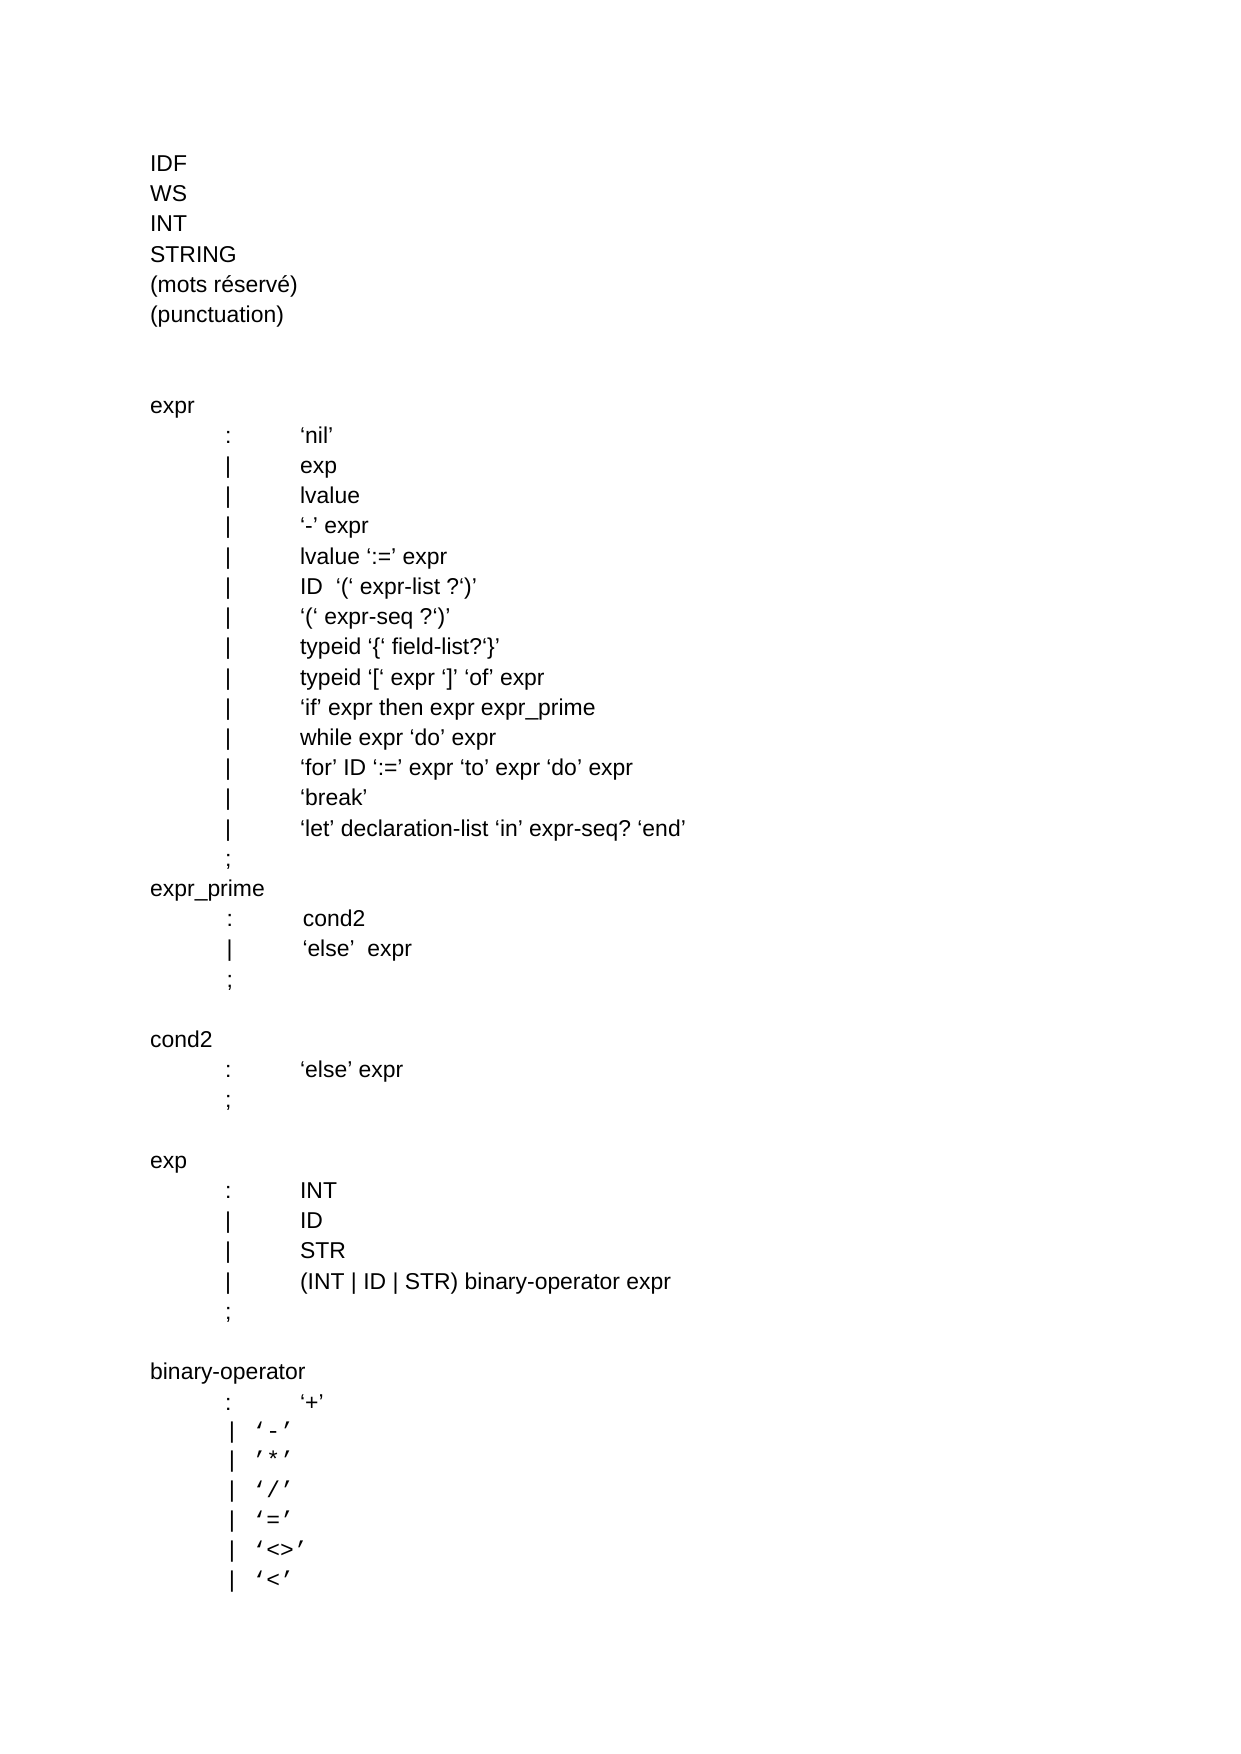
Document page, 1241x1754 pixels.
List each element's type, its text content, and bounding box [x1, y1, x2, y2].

text ; [150, 1086, 1090, 1113]
text expr [150, 392, 1090, 418]
text | ‘-’ [225, 1419, 1090, 1445]
text (punctuation) [150, 301, 1090, 327]
text STRING [150, 241, 1090, 267]
text expr_prime [150, 875, 1090, 901]
text : INT [150, 1177, 1090, 1203]
text | ‘/’ [225, 1479, 1090, 1504]
text : ‘+’ [225, 1388, 1090, 1415]
text | lvalue ‘:=’ expr [150, 543, 1090, 569]
text ; [150, 1298, 1090, 1324]
text IDF [150, 150, 1090, 176]
text | ID ‘(‘ expr-list ?‘)’ [150, 573, 1090, 599]
text : ‘else’ expr [150, 1056, 1090, 1083]
text | ID [150, 1207, 1090, 1234]
text | STR [225, 1237, 1090, 1264]
text : cond2 [150, 905, 1090, 932]
text | ’*’ [225, 1449, 1090, 1475]
text | typeid ‘[‘ expr ‘]’ ‘of’ expr [150, 663, 1090, 690]
text : ‘nil’ [150, 422, 1090, 448]
text ; [150, 966, 1090, 992]
text | ‘let’ declaration-list ‘in’ expr-seq? ‘end’ [150, 814, 1090, 841]
text | ‘break’ [150, 784, 1090, 811]
text ; [150, 845, 1090, 871]
text | (INT | ID | STR) binary-operator expr [150, 1268, 1090, 1294]
text | exp [150, 452, 1090, 478]
text | ‘<>’ [225, 1538, 1090, 1564]
text exp [150, 1147, 1090, 1173]
text | typeid ‘{‘ field-list?‘}’ [150, 633, 1090, 660]
text binary-operator [150, 1358, 1090, 1385]
text | ‘else’ expr [150, 935, 1090, 962]
text | while expr ‘do’ expr [150, 724, 1090, 750]
text WS [150, 180, 1090, 207]
text (mots réservé) [150, 271, 1090, 297]
text | ‘=’ [225, 1508, 1090, 1534]
text | lvalue [150, 482, 1090, 509]
text | ‘-’ expr [150, 512, 1090, 539]
text cond2 [150, 1026, 1090, 1052]
text | ‘(‘ expr-seq ?‘)’ [150, 603, 1090, 629]
text | ‘if’ expr then expr expr_prime [150, 694, 1090, 720]
text INT [150, 210, 1090, 237]
text | ‘for’ ID ‘:=’ expr ‘to’ expr ‘do’ expr [150, 754, 1090, 781]
text | ‘<’ [225, 1568, 1090, 1594]
